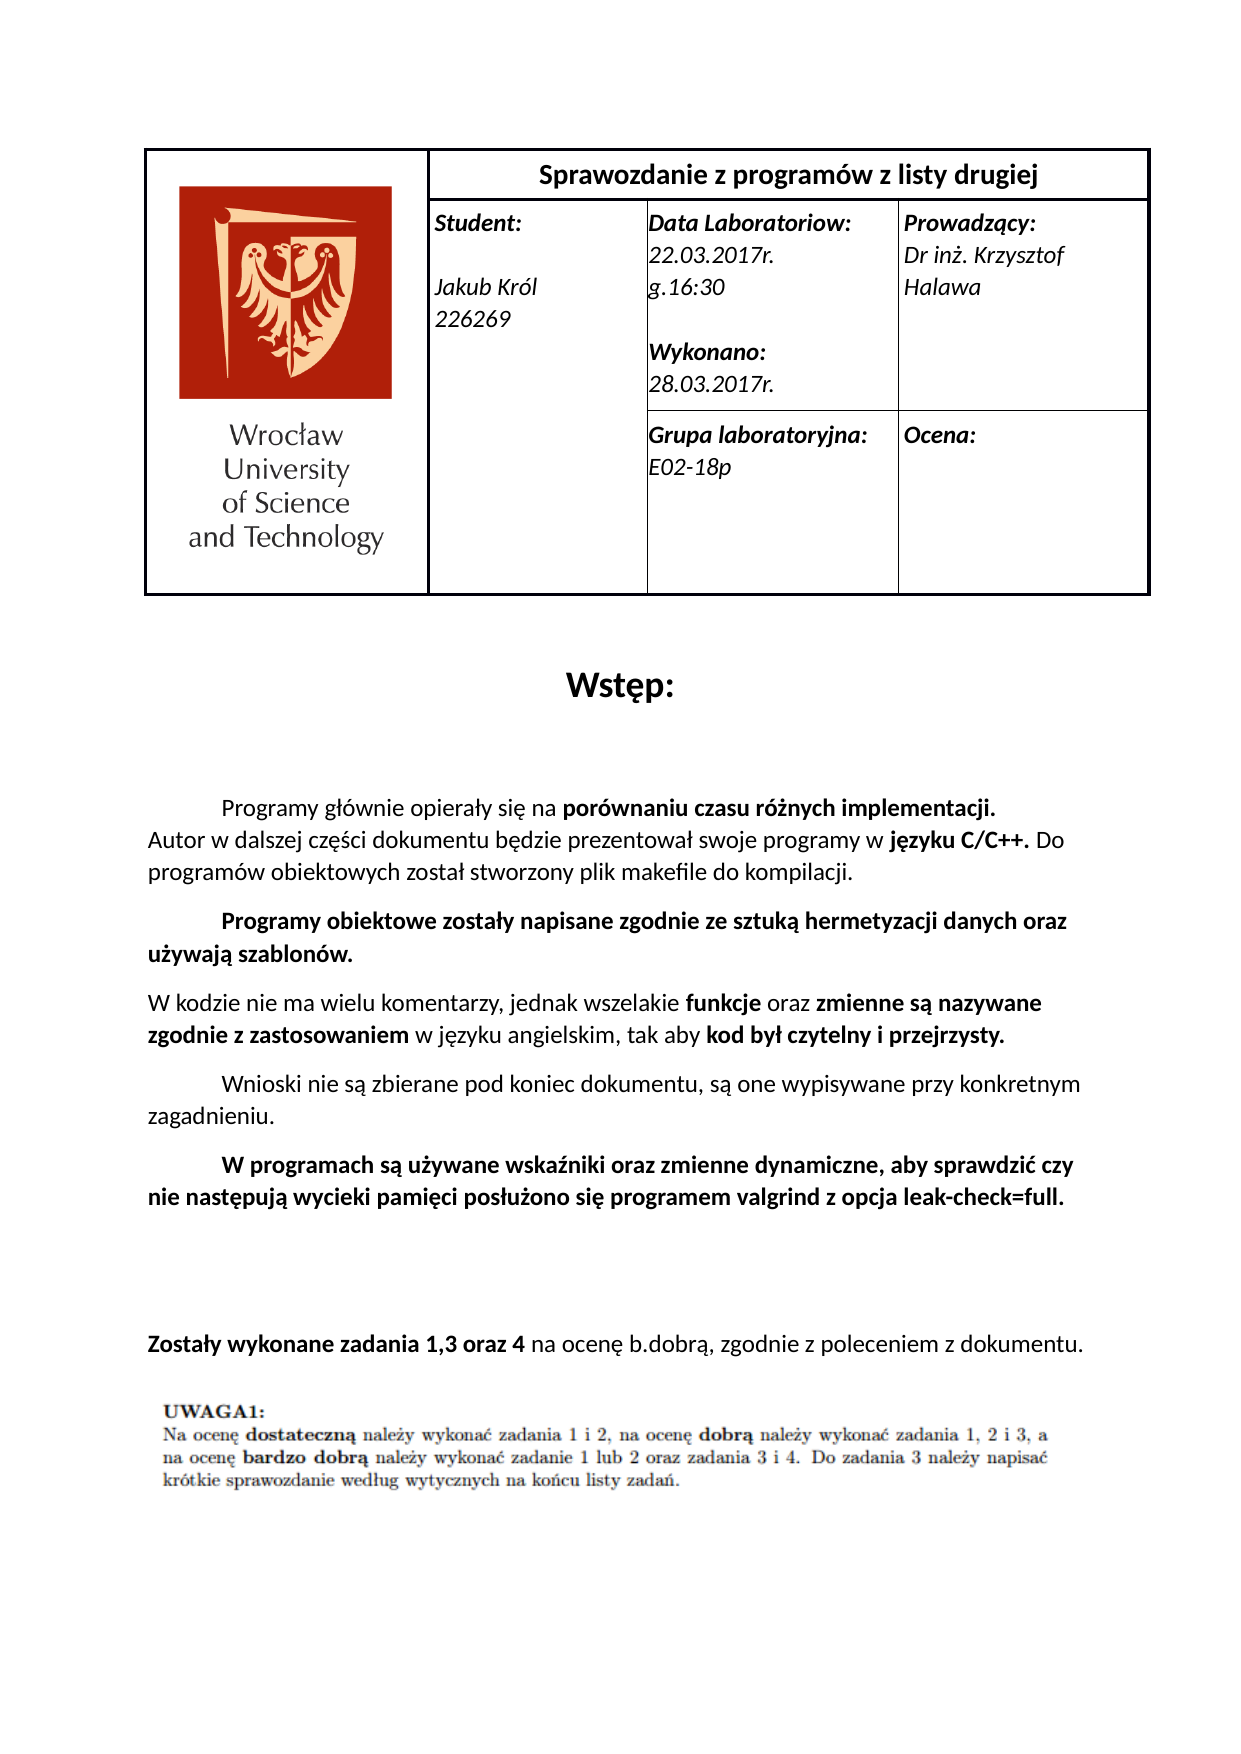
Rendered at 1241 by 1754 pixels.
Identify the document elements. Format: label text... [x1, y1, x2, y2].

text Wstęp: [148, 661, 1093, 707]
picture [151, 156, 423, 580]
table_cell Data Laboratoriow: 22.03.2017r. g.16:30 Wykonano: 28.03.2017r. [648, 201, 898, 410]
table_header Sprawozdanie z programów z listy drugiej [430, 151, 1147, 198]
table_cell Ocena: [899, 411, 1147, 593]
text Zostały wykonane zadania 1,3 oraz 4 na ocenę b.dobrą, zgodnie z poleceniem z dokumentu. [148, 1328, 1093, 1359]
text W programach są używane wskaźniki oraz zmienne dynamiczne, aby sprawdzić czy nie następują wycieki pamięci posłużono się programem valgrind z opcja leak-check=full. [148, 1149, 1093, 1212]
text W kodzie nie ma wielu komentarzy, jednak wszelakie funkcje oraz zmienne są nazywane zgodnie z zastosowaniem w języku angielskim, tak aby kod był czytelny i przejrzysty. [148, 987, 1093, 1049]
table_cell Student: Jakub Król 226269 [430, 201, 647, 593]
picture [147, 1377, 1093, 1513]
text Programy głównie opierały się na porównaniu czasu różnych implementacji. Autor w dalszej części dokumentu będzie prezentował swoje programy w języku C/C++. Do programów obiektowych został stworzony plik makefile do kompilacji. [148, 792, 1093, 887]
text Wnioski nie są zbierane pod koniec dokumentu, są one wypisywane przy konkretnym zagadnieniu. [148, 1068, 1093, 1131]
table_cell Grupa laboratoryjna: E02-18p [648, 411, 898, 593]
table_header [147, 151, 427, 593]
table_cell Prowadzący: Dr inż. Krzysztof Halawa [899, 201, 1147, 410]
text Programy obiektowe zostały napisane zgodnie ze sztuką hermetyzacji danych oraz używają szablonów. [148, 905, 1093, 968]
